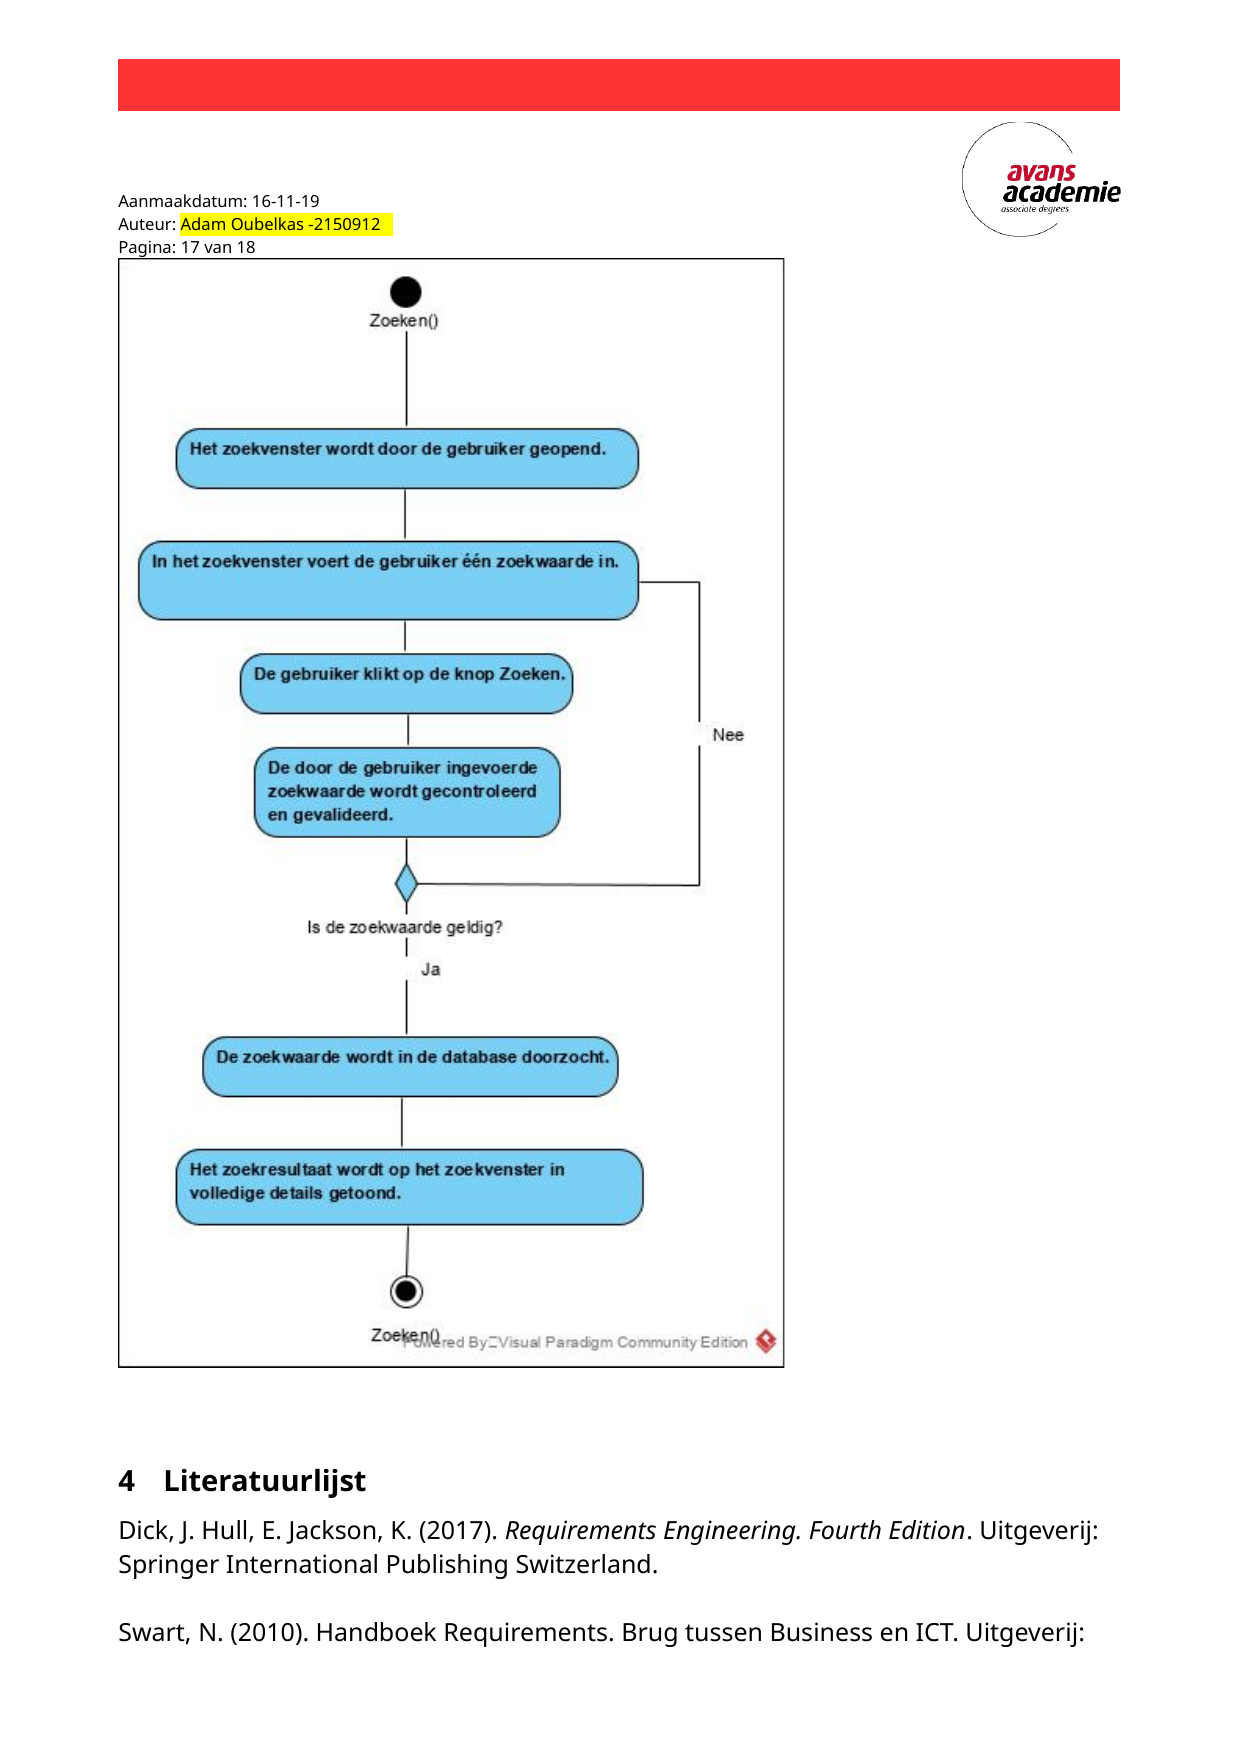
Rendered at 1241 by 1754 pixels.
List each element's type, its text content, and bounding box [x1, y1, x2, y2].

text Swart, N. (2010). Handboek Requirements. Brug tussen Business en ICT. Uitgeverij: [118, 1615, 1122, 1649]
text Dick, J. Hull, E. Jackson, K. (2017). Requirements Engineering. Fourth Edition. Uitgeverij: Springer International Publishing Switzerland. [118, 1513, 1122, 1581]
subtitle Literatuurlijst [118, 1461, 1122, 1500]
